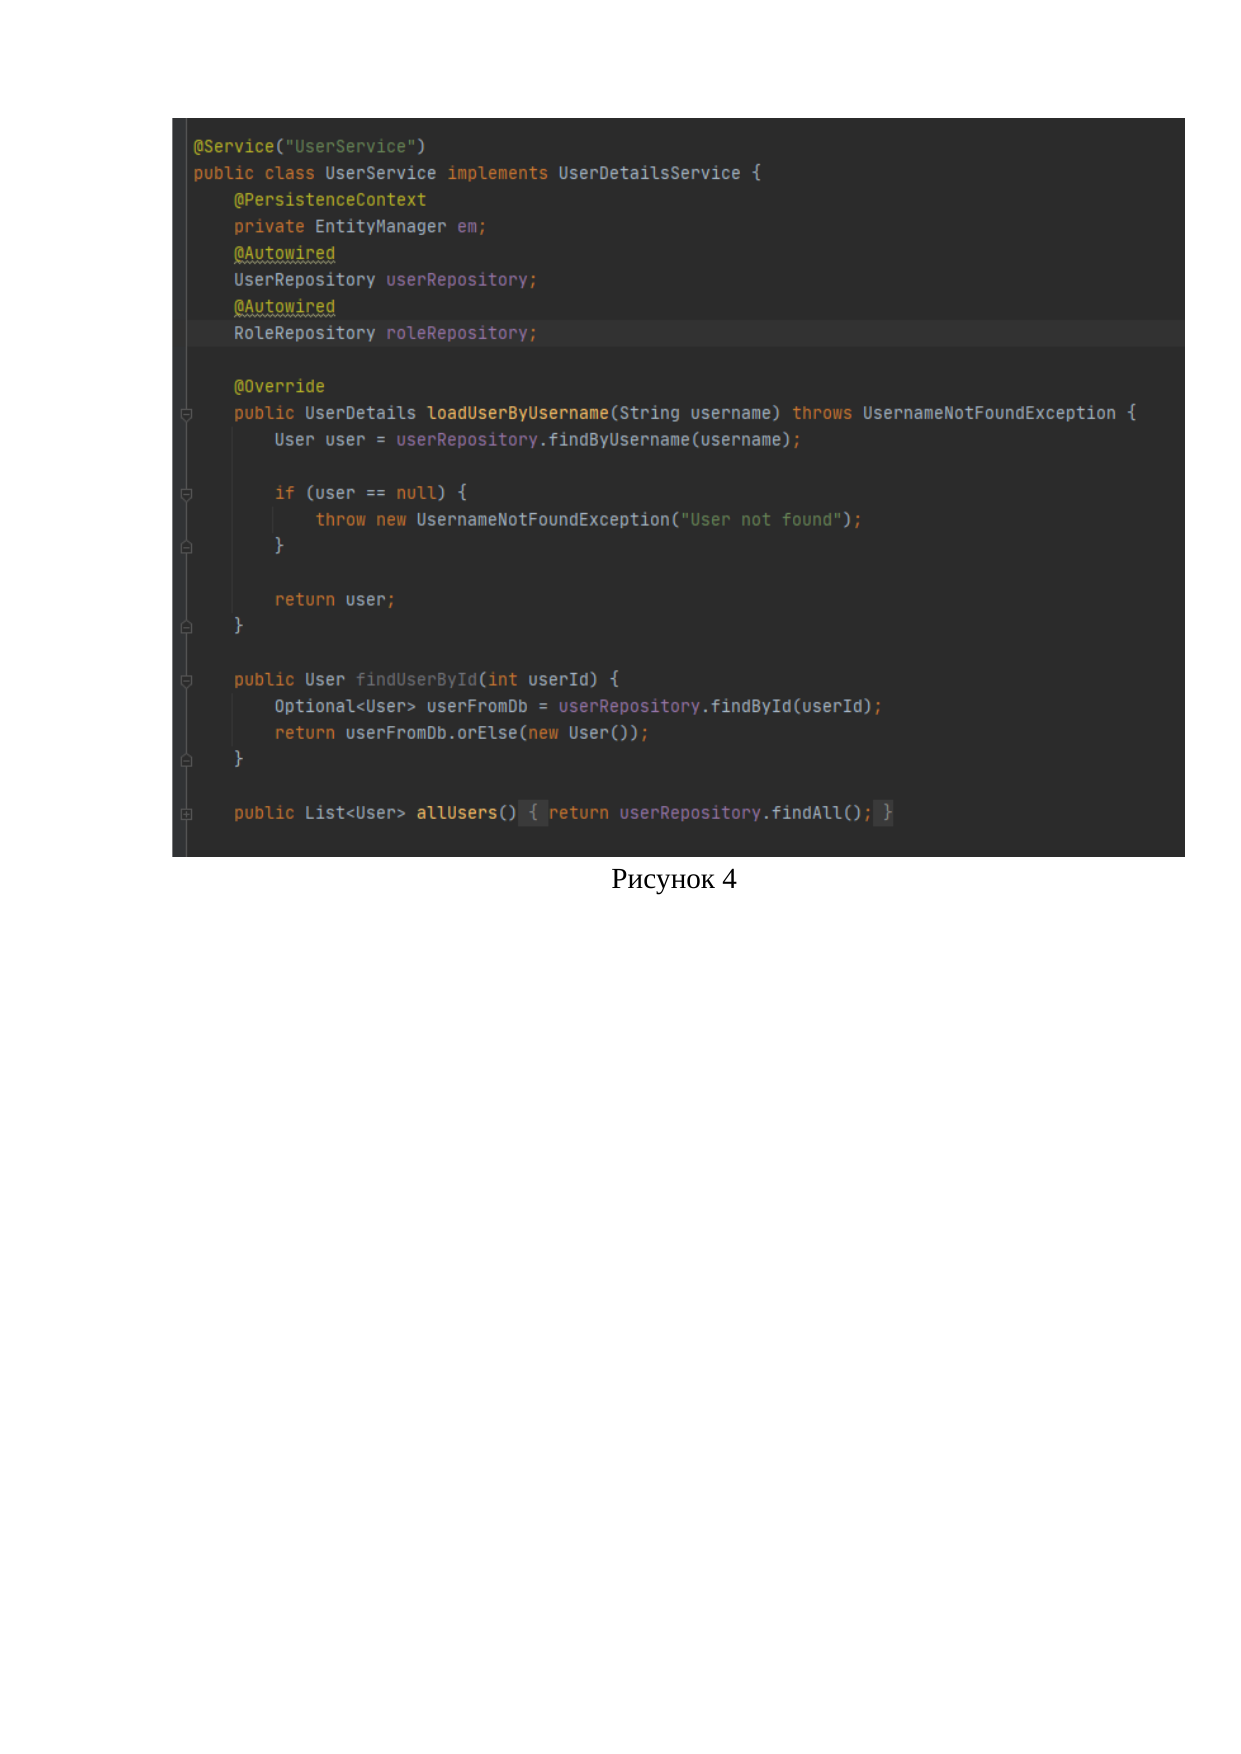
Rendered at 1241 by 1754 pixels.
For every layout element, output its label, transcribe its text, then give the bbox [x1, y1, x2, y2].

picture [172, 118, 1185, 857]
list Рисунок 4 [168, 118, 1180, 895]
